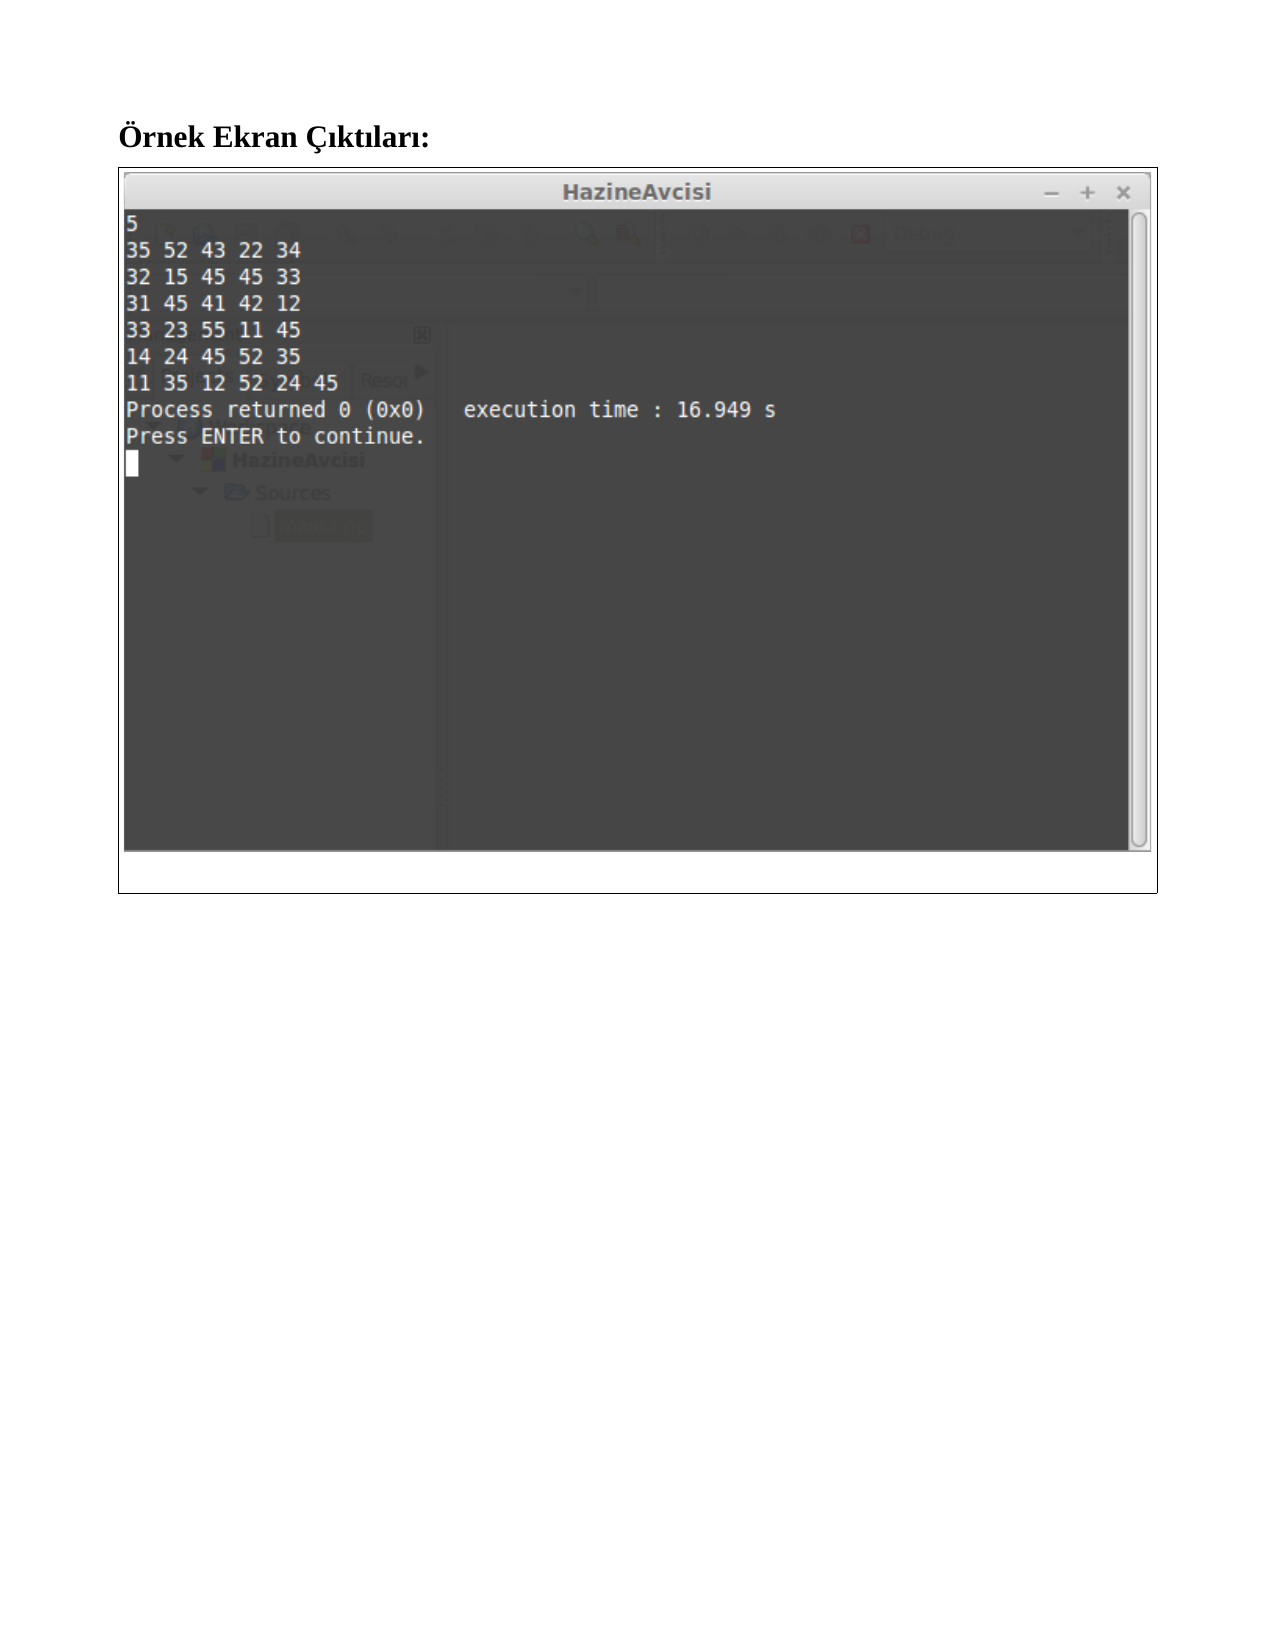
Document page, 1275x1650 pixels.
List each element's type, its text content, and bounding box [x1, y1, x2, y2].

picture [123, 172, 1152, 852]
table_header [119, 173, 1157, 893]
table_header [119, 168, 1157, 172]
text Örnek Ekran Çıktıları: [118, 118, 1157, 154]
